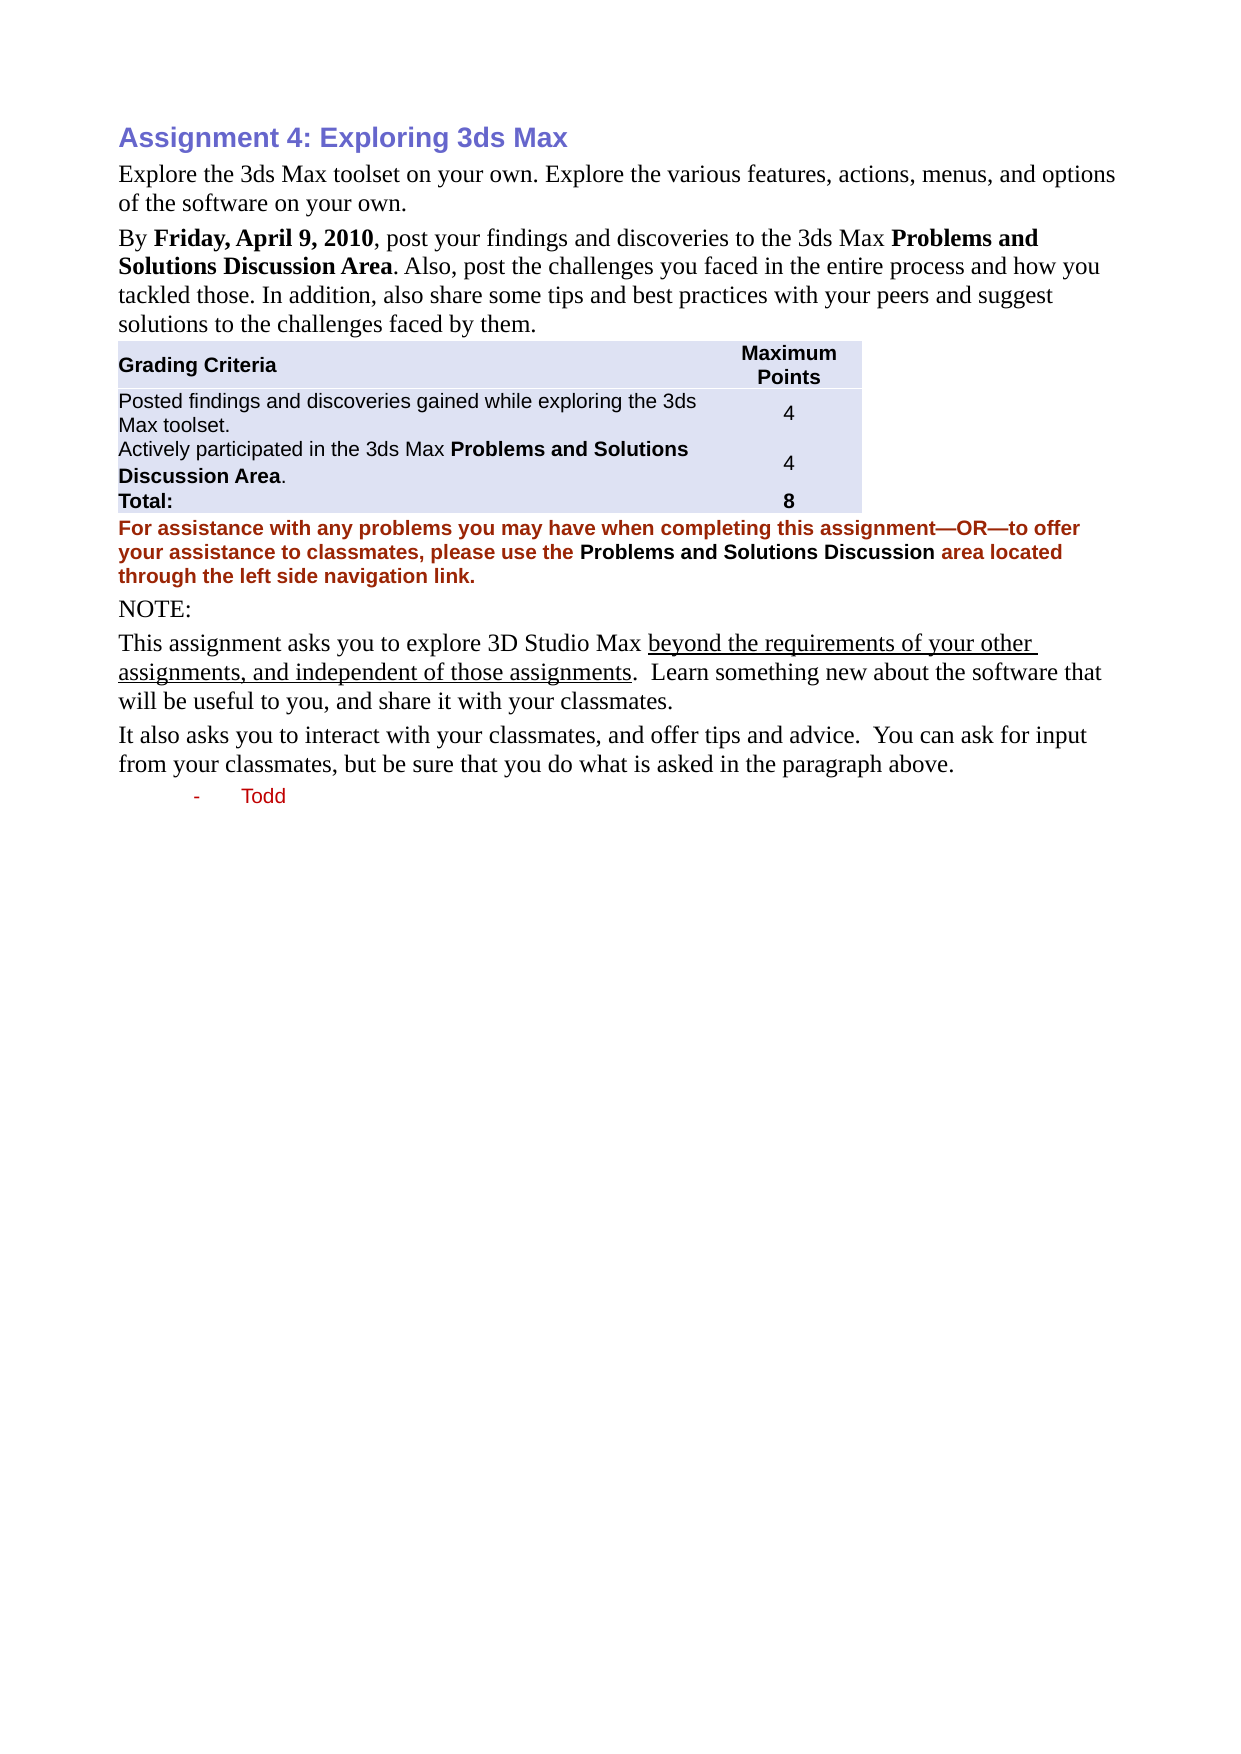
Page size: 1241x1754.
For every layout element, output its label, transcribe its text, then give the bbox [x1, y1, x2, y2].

text Explore the 3ds Max toolset on your own. Explore the various features, actions, menus, and options of the software on your own. [118, 159, 1122, 217]
text Assignment 4: Exploring 3ds Max [118, 121, 1122, 153]
table_cell Total: [118, 489, 716, 513]
table_cell 8 [716, 489, 862, 513]
table_header Grading Criteria [118, 341, 716, 388]
table_cell Actively participated in the 3ds Max Problems and Solutions Discussion Area. [118, 436, 716, 489]
text For assistance with any problems you may have when completing this assignment—OR—to offer your assistance to classmates, please use the Problems and Solutions Discussion area located through the left side navigation link. [118, 516, 1122, 588]
text It also asks you to interact with your classmates, and offer tips and advice. You can ask for input from your classmates, but be sure that you do what is asked in the paragraph above. [118, 720, 1122, 778]
table_cell 4 [716, 389, 862, 436]
table_cell 4 [716, 436, 862, 489]
text This assignment asks you to explore 3D Studio Max beyond the requirements of your other assignments, and independent of those assignments. Learn something new about the software that will be useful to you, and share it with your classmates. [118, 628, 1122, 714]
text NOTE: [118, 594, 1122, 622]
table_header Maximum Points [716, 341, 862, 388]
text - Todd [193, 784, 1122, 808]
text By Friday, April 9, 2010, post your findings and discoveries to the 3ds Max Problems and Solutions Discussion Area. Also, post the challenges you faced in the entire process and how you tackled those. In addition, also share some tips and best practices with your peers and suggest solutions to the challenges faced by them. [118, 223, 1122, 338]
table_cell Posted findings and discoveries gained while exploring the 3ds Max toolset. [118, 389, 716, 436]
